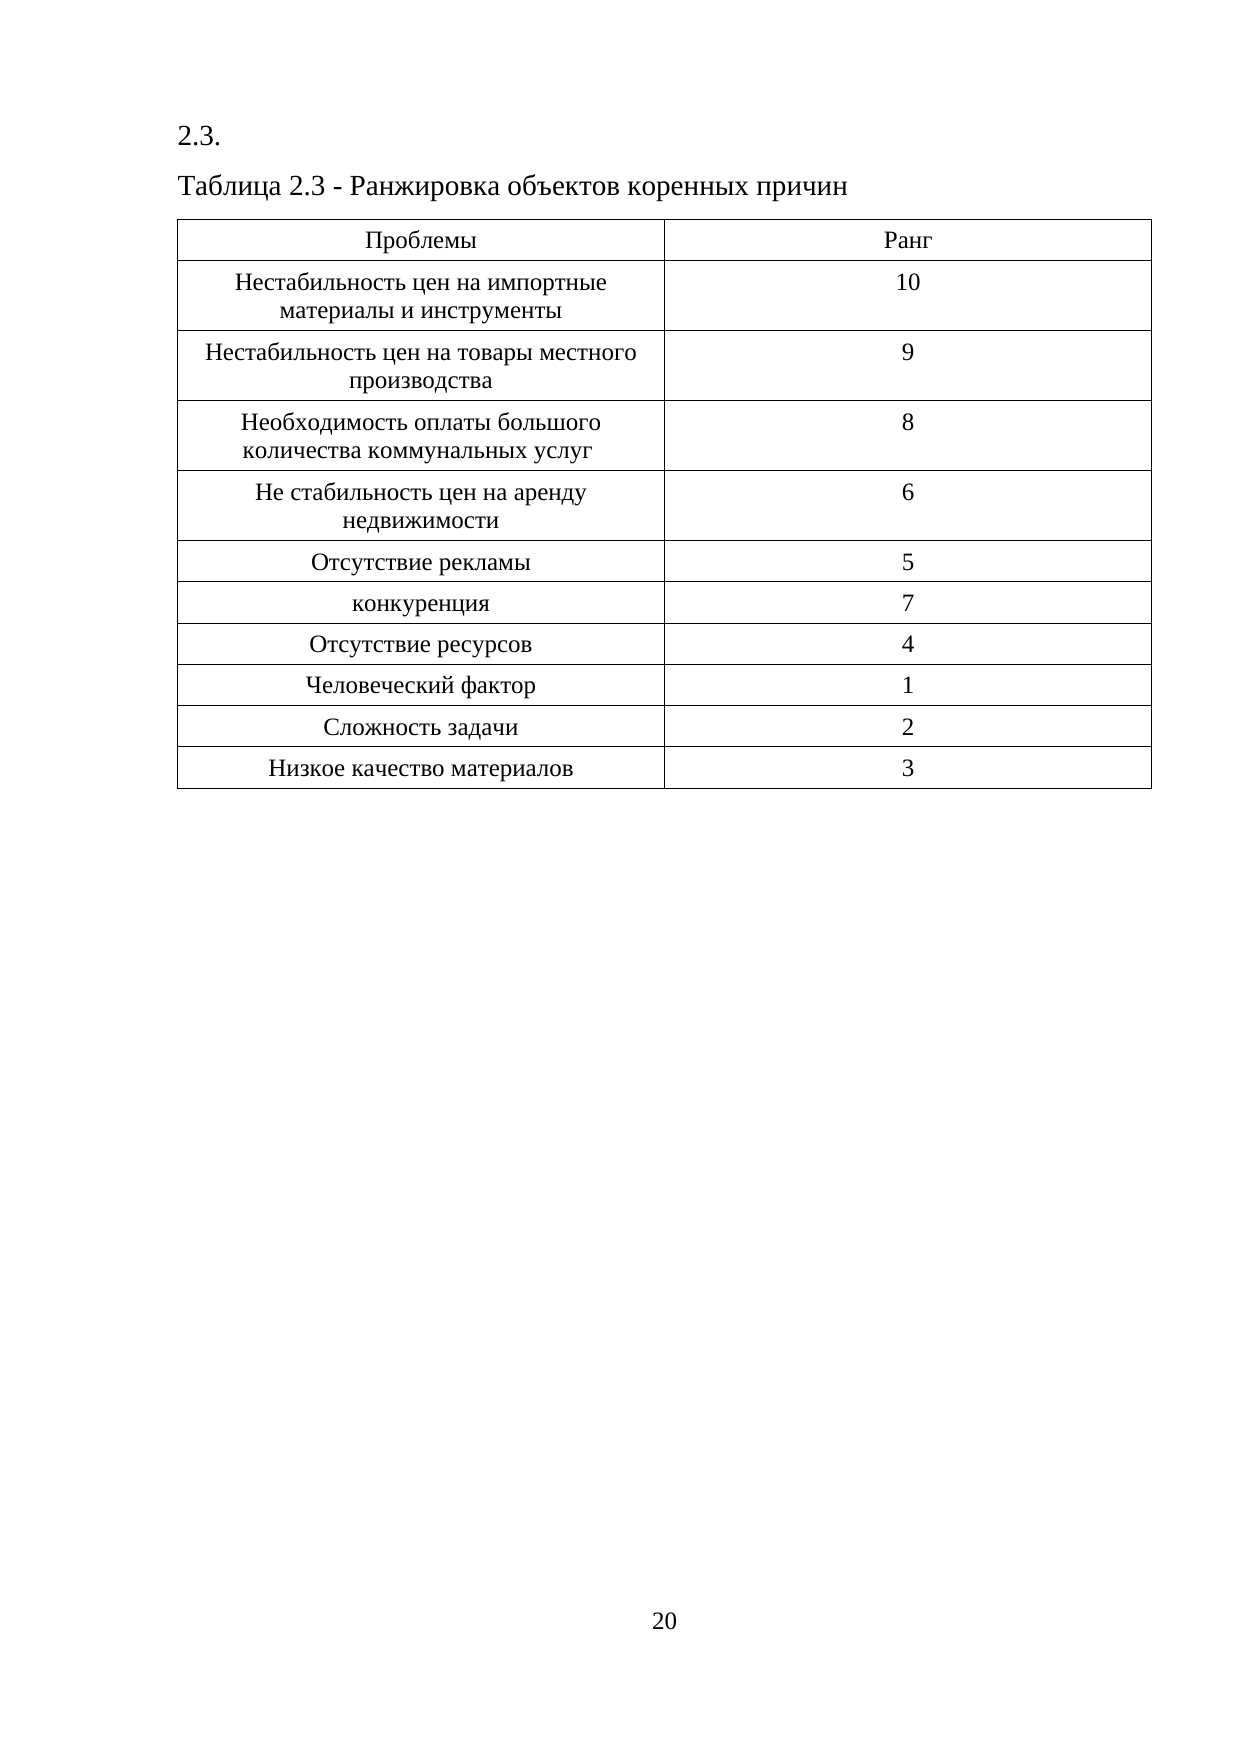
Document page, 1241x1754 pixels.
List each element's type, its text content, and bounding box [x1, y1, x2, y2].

table_cell 8 [665, 401, 1151, 470]
text 2.3. [177, 118, 1152, 152]
table_header Проблемы [178, 220, 664, 260]
table_cell 5 [665, 541, 1151, 581]
table_cell конкуренция [178, 582, 664, 622]
table_cell 4 [665, 624, 1151, 664]
table_cell 2 [665, 706, 1151, 746]
table_cell Сложность задачи [178, 706, 664, 746]
table_cell Отсутствие рекламы [178, 541, 664, 581]
table_cell Человеческий фактор [178, 665, 664, 705]
table_cell Нестабильность цен на товары местного производства [178, 331, 664, 400]
table_cell 1 [665, 665, 1151, 705]
table_cell 10 [665, 261, 1151, 330]
table_cell Не стабильность цен на аренду недвижимости [178, 471, 664, 540]
table_cell 7 [665, 582, 1151, 622]
table_cell 9 [665, 331, 1151, 400]
table_cell 3 [665, 747, 1151, 787]
table_cell Нестабильность цен на импортные материалы и инструменты [178, 261, 664, 330]
table_cell Отсутствие ресурсов [178, 624, 664, 664]
table_cell Необходимость оплаты большого количества коммунальных услуг [178, 401, 664, 470]
text Таблица 2.3 - Ранжировка объектов коренных причин [177, 168, 1152, 202]
table_header Ранг [665, 220, 1151, 260]
table_cell 6 [665, 471, 1151, 540]
table_cell Низкое качество материалов [178, 747, 664, 787]
